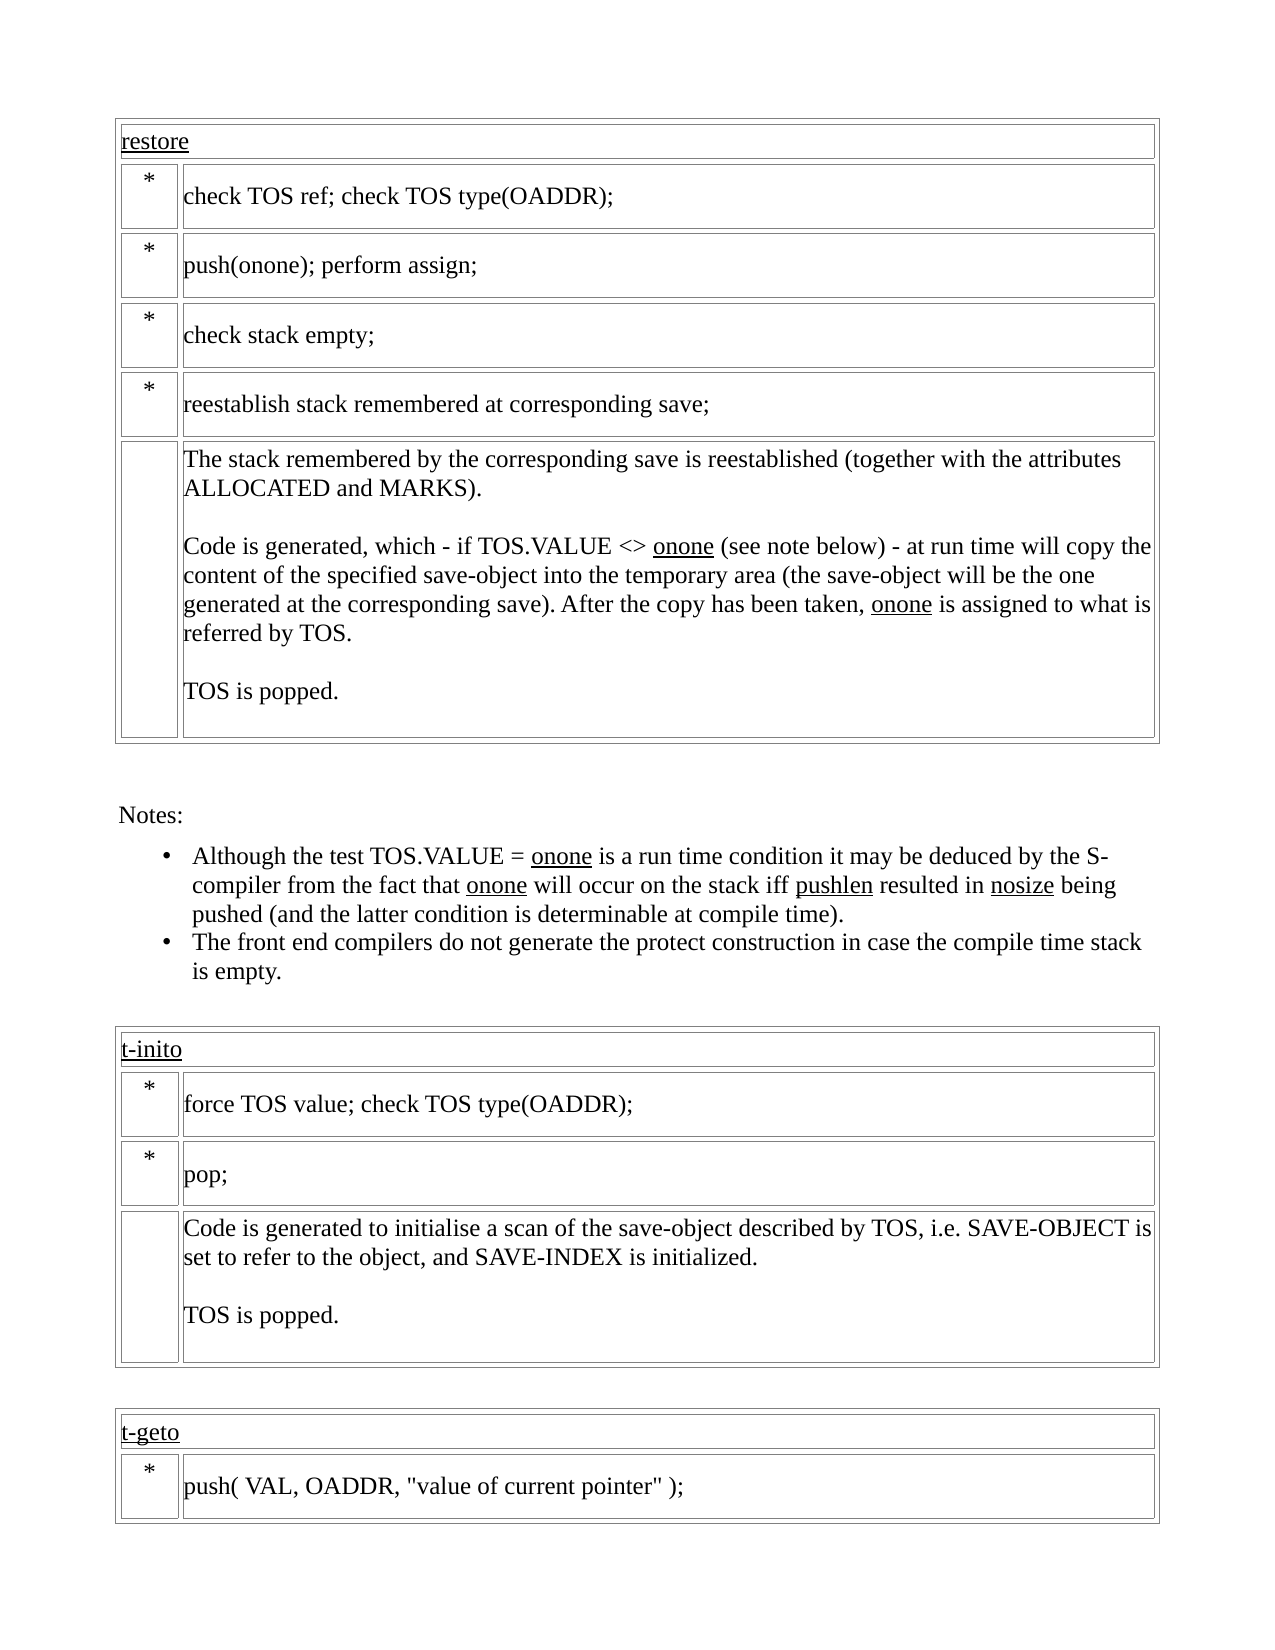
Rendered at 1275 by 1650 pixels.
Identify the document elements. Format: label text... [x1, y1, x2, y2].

list Although the test TOS.VALUE = onone is a run time condition it may be deduced by the S-compiler from the fact that onone will occur on the stack iff pushlen resulted in nosize being pushed (and the latter condition is determinable at compile time). [162, 841, 1157, 927]
table_header t-geto [118, 1409, 1157, 1448]
table_cell push( VAL, OADDR, "value of current pointer" ); [180, 1448, 1157, 1518]
table_cell force TOS value; check TOS type(OADDR); [180, 1066, 1157, 1136]
list The front end compilers do not generate the protect construction in case the compile time stack is empty. [162, 927, 1157, 985]
table_header restore [118, 119, 1157, 158]
table_cell * [118, 297, 180, 367]
table_header t-inito [118, 1027, 1157, 1066]
text Notes: [118, 744, 1157, 829]
table_cell push(onone); perform assign; [180, 228, 1157, 297]
table_cell * [118, 1136, 180, 1205]
table_cell check stack empty; [180, 297, 1157, 367]
table_cell reestablish stack remembered at corresponding save; [180, 367, 1157, 436]
table_cell [118, 436, 180, 737]
table_cell * [118, 228, 180, 297]
table_cell [122, 442, 177, 737]
table_cell * [118, 1066, 180, 1136]
table_cell * [118, 367, 180, 436]
table_cell check TOS ref; check TOS type(OADDR); [180, 158, 1157, 228]
table_cell [122, 1212, 178, 1362]
table_cell [118, 1205, 180, 1362]
table_cell Code is generated to initialise a scan of the save-object described by TOS, i.e. SAVE-OBJECT is set to refer to the object, and SAVE-INDEX is initialized. TOS is popped. [180, 1205, 1157, 1362]
table_cell The stack remembered by the corresponding save is reestablished (together with the attributes ALLOCATED and MARKS). Code is generated, which - if TOS.VALUE <> onone (see note below) - at run time will copy the content of the specified save-object into the temporary area (the save-object will be the one generated at the corresponding save). After the copy has been taken, onone is assigned to what is referred by TOS. TOS is popped. [180, 436, 1157, 737]
table_cell * [118, 1448, 180, 1518]
table_cell pop; [180, 1136, 1157, 1205]
table_cell * [118, 158, 180, 228]
